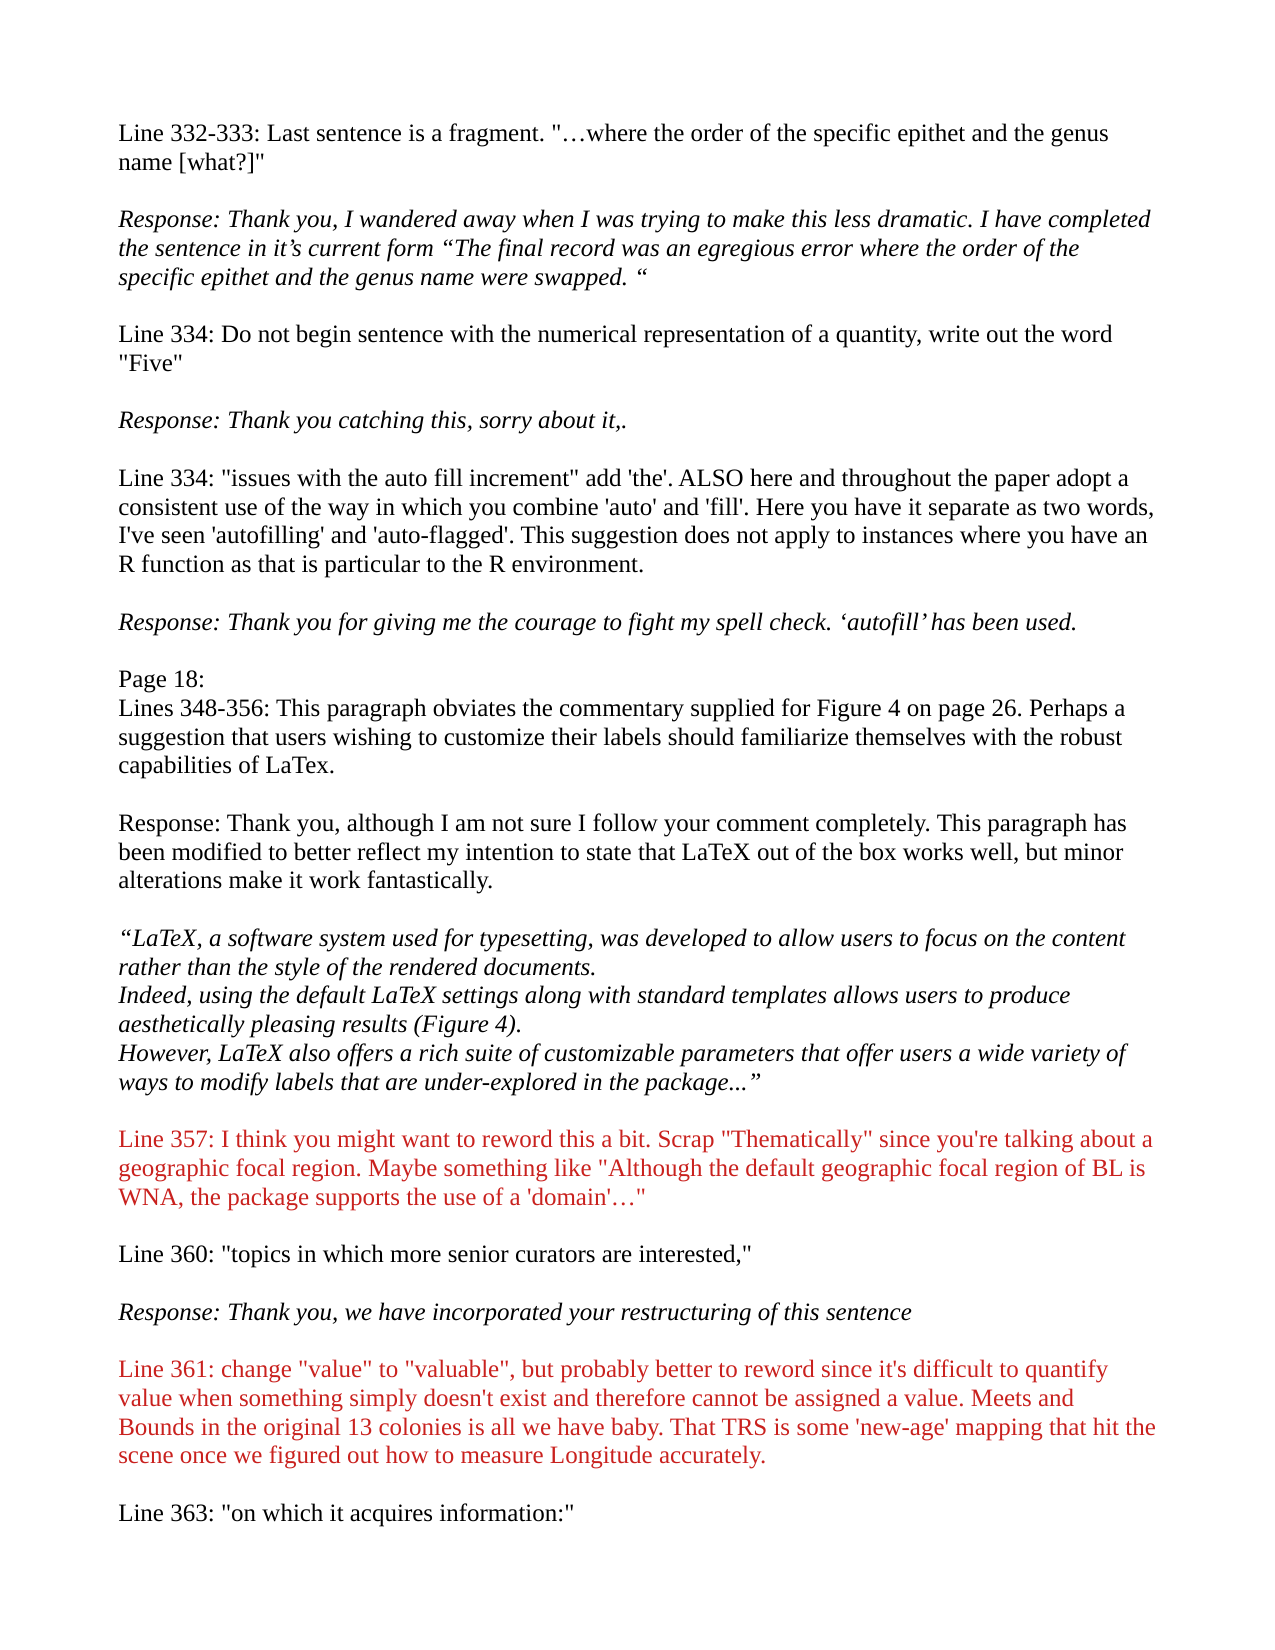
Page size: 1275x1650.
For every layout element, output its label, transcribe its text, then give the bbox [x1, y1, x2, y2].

text Response: Thank you, I wandered away when I was trying to make this less dramatic. I have completed the sentence in it’s current form “The final record was an egregious error where the order of the specific epithet and the genus name were swapped. “ Line 334: Do not begin sentence with the numerical representation of a quantity, write out the word "Five" [118, 204, 1157, 377]
text Response: Thank you catching this, sorry about it,. [118, 406, 1157, 434]
text Response: Thank you, although I am not sure I follow your comment completely. This paragraph has been modified to better reflect my intention to state that LaTeX out of the box works well, but minor alterations make it work fantastically. [118, 808, 1157, 894]
text Line 332-333: Last sentence is a fragment. "…where the order of the specific epithet and the genus name [what?]" [118, 118, 1157, 176]
text However, LaTeX also offers a rich suite of customizable parameters that offer users a wide variety of ways to modify labels that are under-explored in the package...” [118, 1038, 1157, 1096]
text Indeed, using the default LaTeX settings along with standard templates allows users to produce aesthetically pleasing results (Figure 4). [118, 981, 1157, 1038]
text Line 334: "issues with the auto fill increment" add 'the'. ALSO here and throughout the paper adopt a consistent use of the way in which you combine 'auto' and 'fill'. Here you have it separate as two words, I've seen 'autofilling' and 'auto-flagged'. This suggestion does not apply to instances where you have an R function as that is particular to the R environment. [118, 434, 1157, 607]
text Line 357: I think you might want to reword this a bit. Scrap "Thematically" since you're talking about a geographic focal region. Maybe something like "Although the default geographic focal region of BL is WNA, the package supports the use of a 'domain'…" Line 360: "topics in which more senior curators are interested," [118, 1096, 1157, 1268]
text Page 18: Lines 348-356: This paragraph obviates the commentary supplied for Figure 4 on page 26. Perhaps a suggestion that users wishing to customize their labels should familiarize themselves with the robust capabilities of LaTex. [118, 636, 1157, 779]
text “LaTeX, a software system used for typesetting, was developed to allow users to focus on the content rather than the style of the rendered documents. [118, 923, 1157, 981]
text Response: Thank you for giving me the courage to fight my spell check. ‘autofill’ has been used. [118, 607, 1157, 636]
text Response: Thank you, we have incorporated your restructuring of this sentence Line 361: change "value" to "valuable", but probably better to reword since it's difficult to quantify value when something simply doesn't exist and therefore cannot be assigned a value. Meets and Bounds in the original 13 colonies is all we have baby. That TRS is some 'new-age' mapping that hit the scene once we figured out how to measure Longitude accurately. Line 363: "on which it acquires information:" [118, 1297, 1157, 1527]
